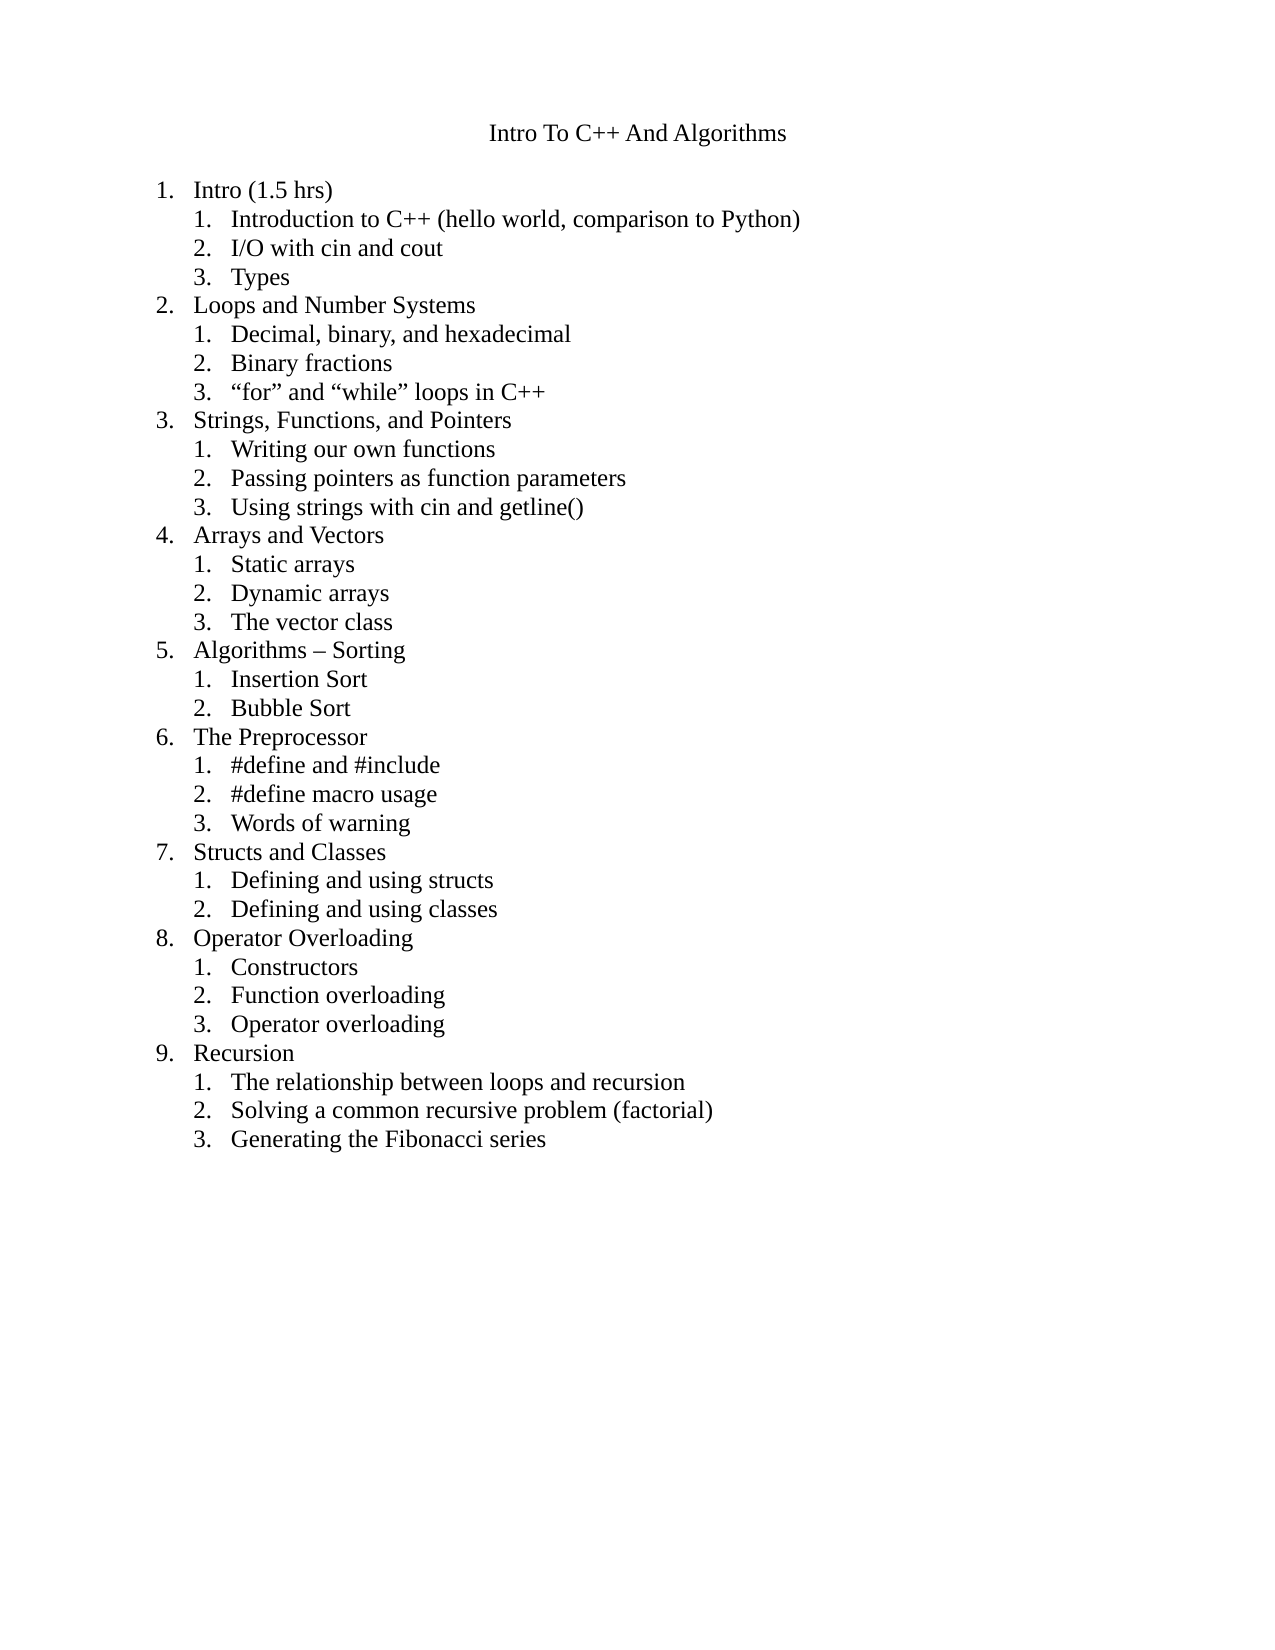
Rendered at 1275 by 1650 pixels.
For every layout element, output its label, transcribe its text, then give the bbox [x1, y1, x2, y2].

list Insertion Sort [193, 664, 1157, 693]
list Introduction to C++ (hello world, comparison to Python) [193, 204, 1157, 233]
list Operator overloading [193, 1009, 1157, 1038]
list #define and #include [193, 751, 1157, 779]
list Solving a common recursive problem (factorial) [193, 1096, 1157, 1124]
list Writing our own functions [193, 434, 1157, 463]
text Intro To C++ And Algorithms [118, 118, 1157, 147]
list Types [193, 262, 1157, 291]
list The Preprocessor [156, 722, 1157, 751]
list Function overloading [193, 981, 1157, 1009]
list Defining and using classes [193, 894, 1157, 923]
list “for” and “while” loops in C++ [193, 377, 1157, 406]
list Operator Overloading [156, 923, 1157, 952]
list Structs and Classes [156, 837, 1157, 866]
list Passing pointers as function parameters [193, 463, 1157, 492]
list Dynamic arrays [193, 578, 1157, 607]
list Generating the Fibonacci series [193, 1124, 1157, 1153]
list Decimal, binary, and hexadecimal [193, 319, 1157, 348]
list Static arrays [193, 549, 1157, 578]
list Recursion [156, 1038, 1157, 1067]
list #define macro usage [193, 779, 1157, 808]
list The relationship between loops and recursion [193, 1067, 1157, 1096]
list Algorithms – Sorting [156, 636, 1157, 664]
list Defining and using structs [193, 866, 1157, 894]
list Intro (1.5 hrs) [156, 176, 1157, 204]
list Binary fractions [193, 348, 1157, 377]
list Strings, Functions, and Pointers [156, 406, 1157, 434]
list Bubble Sort [193, 693, 1157, 722]
list Constructors [193, 952, 1157, 981]
list The vector class [193, 607, 1157, 636]
list I/O with cin and cout [193, 233, 1157, 262]
list Words of warning [193, 808, 1157, 837]
list Using strings with cin and getline() [193, 492, 1157, 521]
list Arrays and Vectors [156, 521, 1157, 549]
list Loops and Number Systems [156, 291, 1157, 319]
